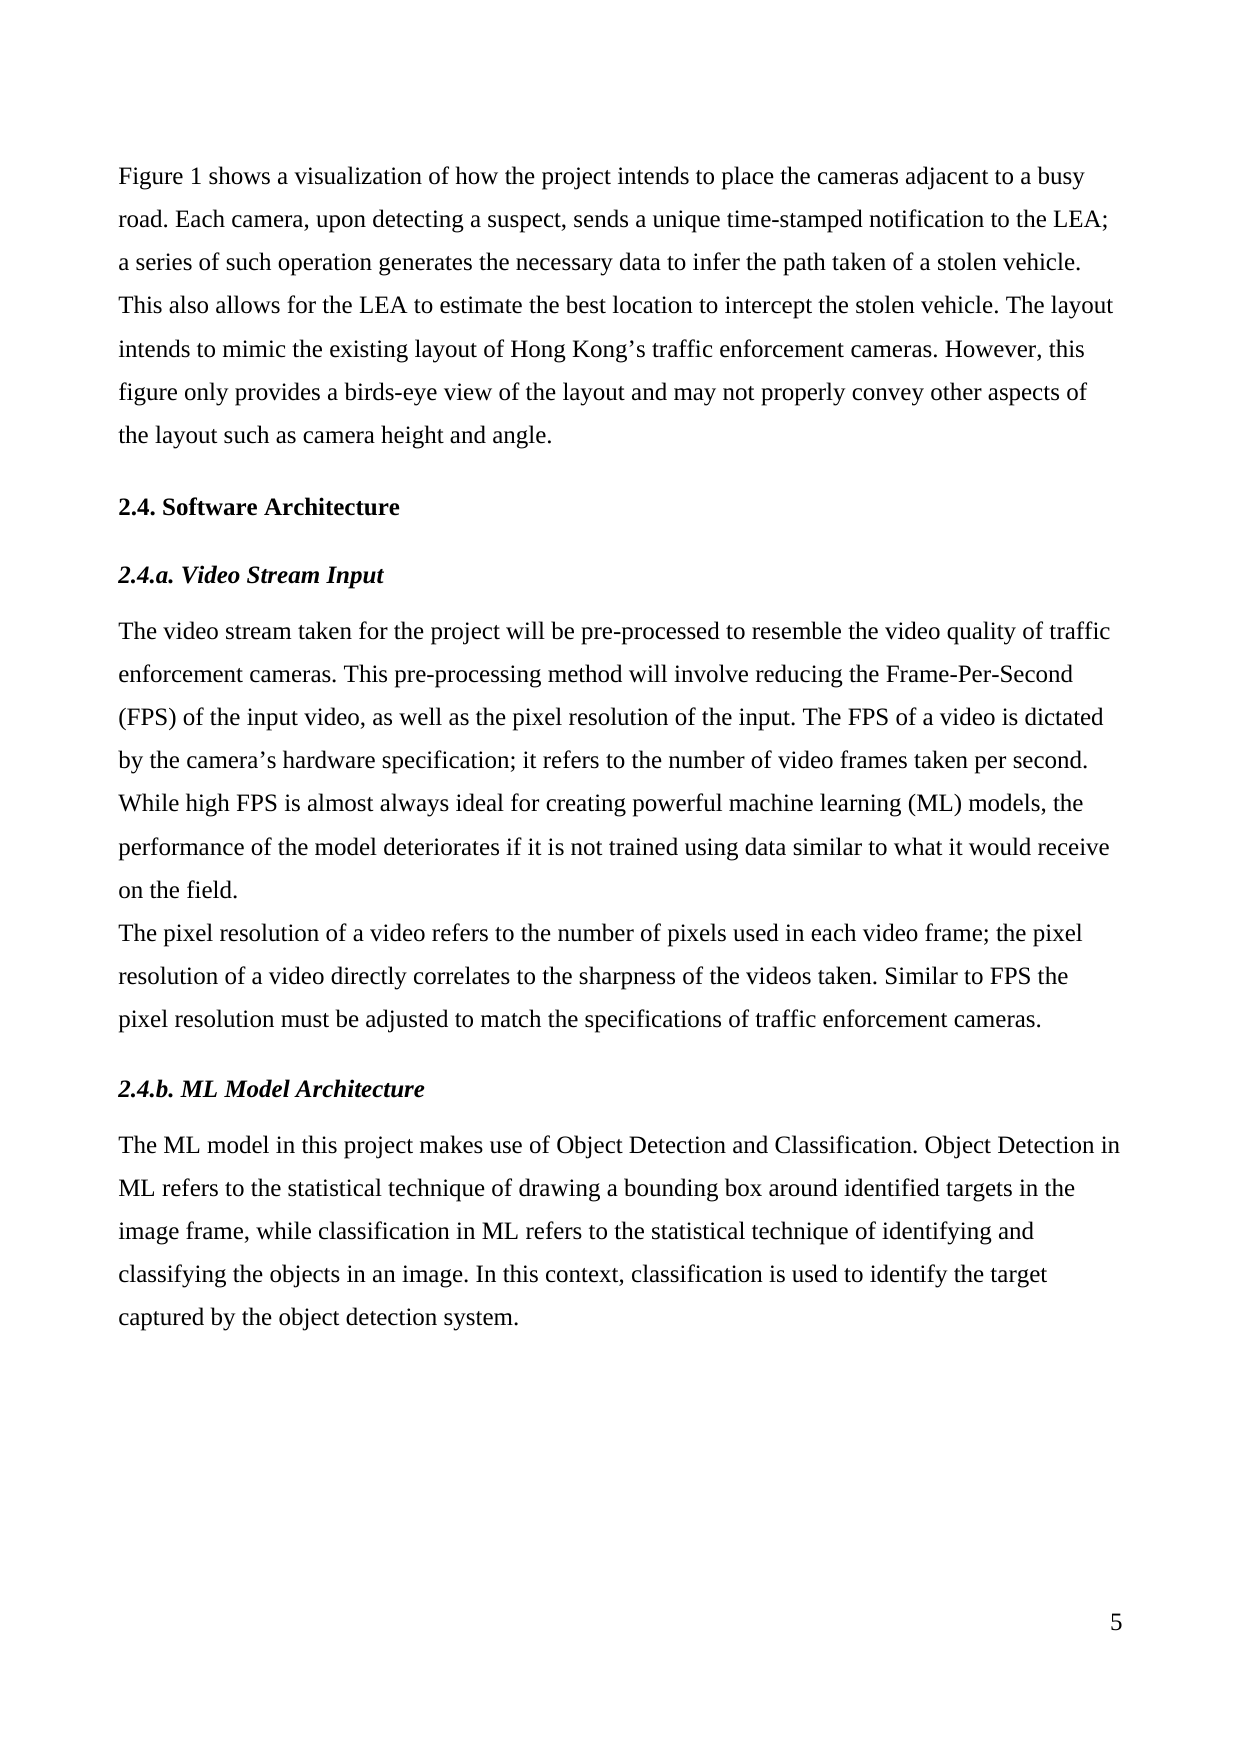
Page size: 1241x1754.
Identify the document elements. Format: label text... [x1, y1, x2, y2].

subtitle 2.4.b. ML Model Architecture [118, 1074, 1122, 1103]
text The video stream taken for the project will be pre-processed to resemble the video quality of traffic enforcement cameras. This pre-processing method will involve reducing the Frame-Per-Second (FPS) of the input video, as well as the pixel resolution of the input. The FPS of a video is dictated by the camera’s hardware specification; it refers to the number of video frames taken per second. While high FPS is almost always ideal for creating powerful machine learning (ML) models, the performance of the model deteriorates if it is not trained using data similar to what it would receive on the field. The pixel resolution of a video refers to the number of pixels used in each video frame; the pixel resolution of a video directly correlates to the sharpness of the videos taken. Similar to FPS the pixel resolution must be adjusted to match the specifications of traffic enforcement cameras. [118, 616, 1122, 1033]
text Figure 1 shows a visualization of how the project intends to place the cameras adjacent to a busy road. Each camera, upon detecting a suspect, sends a unique time-stamped notification to the LEA; a series of such operation generates the necessary data to infer the path taken of a stolen vehicle. This also allows for the LEA to estimate the best location to intercept the stolen vehicle. The layout intends to mimic the existing layout of Hong Kong’s traffic enforcement cameras. However, this figure only provides a birds-eye view of the layout and may not properly convey other aspects of the layout such as camera height and angle. [118, 118, 1122, 449]
text The ML model in this project makes use of Object Detection and Classification. Object Detection in ML refers to the statistical technique of drawing a bounding box around identified targets in the image frame, while classification in ML refers to the statistical technique of identifying and classifying the objects in an image. In this context, classification is used to identify the target captured by the object detection system. [118, 1130, 1122, 1331]
subtitle 2.4. Software Architecture [118, 492, 1122, 521]
subtitle 2.4.a. Video Stream Input [118, 560, 1122, 589]
